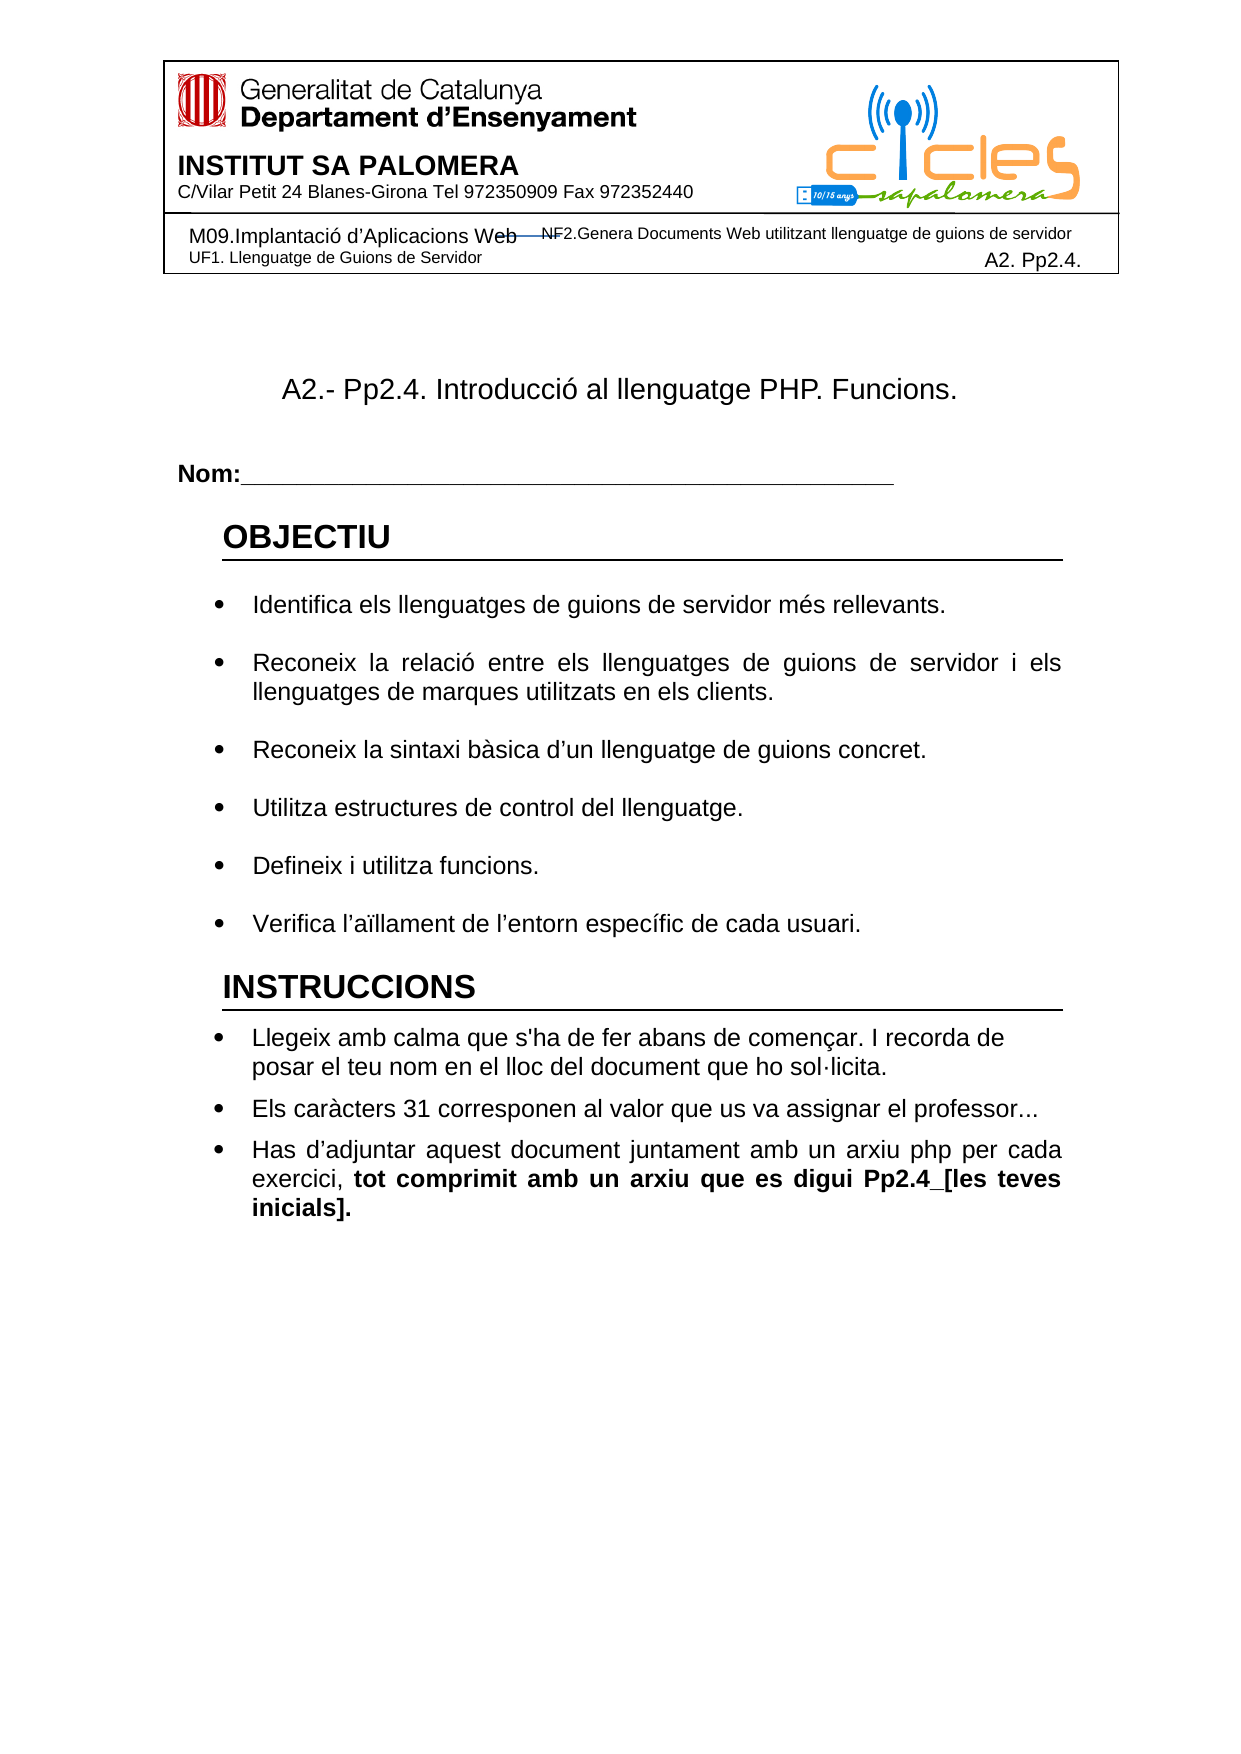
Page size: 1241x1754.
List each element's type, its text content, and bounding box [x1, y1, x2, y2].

picture [791, 71, 1085, 218]
subtitle OBJECTIU [222, 517, 1063, 559]
list Utilitza estructures de control del llenguatge. [215, 793, 1063, 822]
list Reconeix la sintaxi bàsica d’un llenguatge de guions concret. [215, 735, 1063, 764]
list Els caràcters 31 corresponen al valor que us va assignar el professor... [214, 1093, 1063, 1122]
subtitle INSTRUCCIONS [222, 967, 1063, 1009]
list Defineix i utilitza funcions. [215, 851, 1063, 880]
list Verifica l’aïllament de l’entorn específic de cada usuari. [215, 909, 1063, 938]
text Nom:_______________________________________________ [177, 456, 1063, 487]
list Has d’adjuntar aquest document juntament amb un arxiu php per cada exercici, tot comprimit amb un arxiu que es digui Pp2.4_[les teves inicials]. [214, 1135, 1063, 1221]
list Reconeix la relació entre els llenguatges de guions de servidor i els llenguatges de marques utilitzats en els clients. [215, 648, 1063, 706]
list Identifica els llenguatges de guions de servidor més rellevants. [215, 590, 1063, 619]
list Llegeix amb calma que s'ha de fer abans de començar. I recorda de posar el teu nom en el lloc del document que ho sol·licita. [214, 1023, 1063, 1081]
text A2.- Pp2.4. Introducció al llenguatge PHP. Funcions. [177, 372, 1063, 406]
